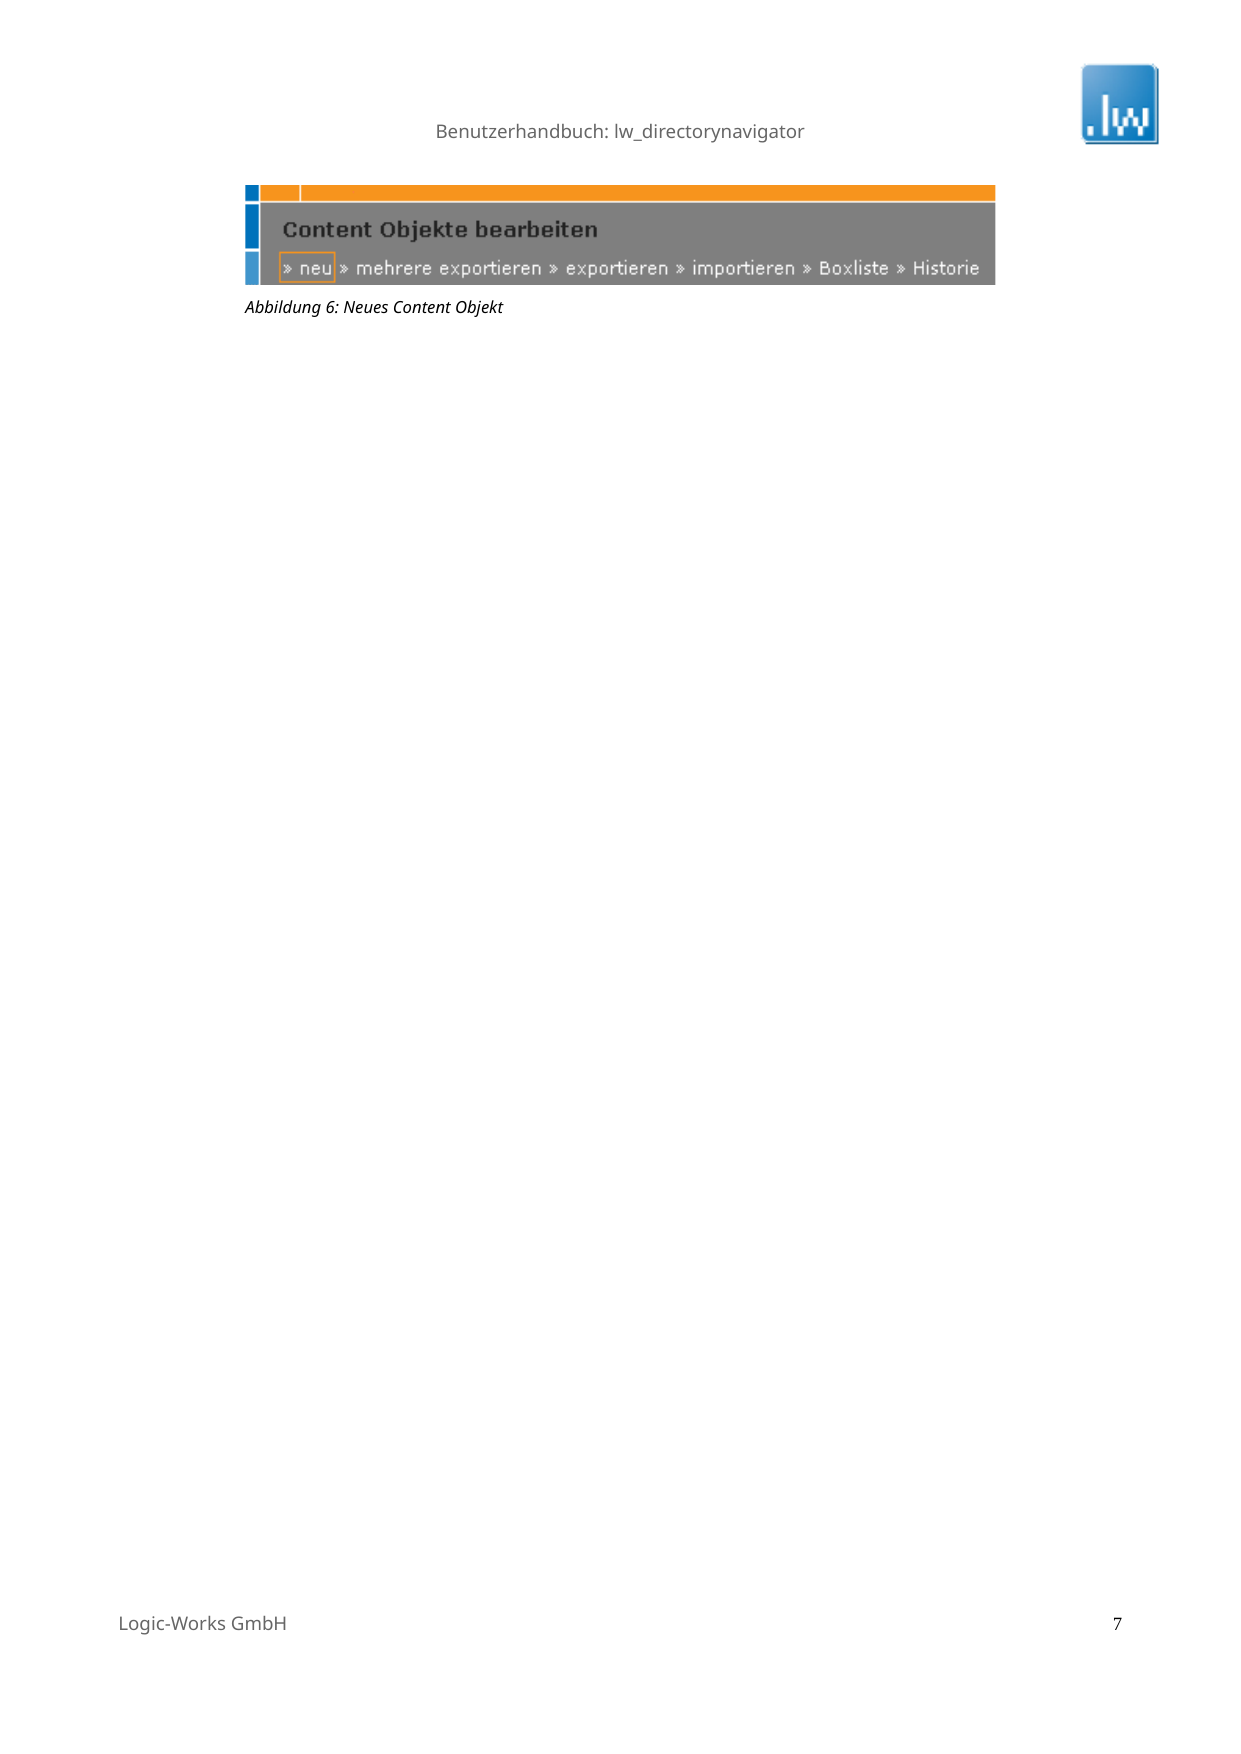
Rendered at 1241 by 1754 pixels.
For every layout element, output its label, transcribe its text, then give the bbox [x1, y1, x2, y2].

text Abbildung 6: Neues Content Objekt [245, 285, 995, 318]
